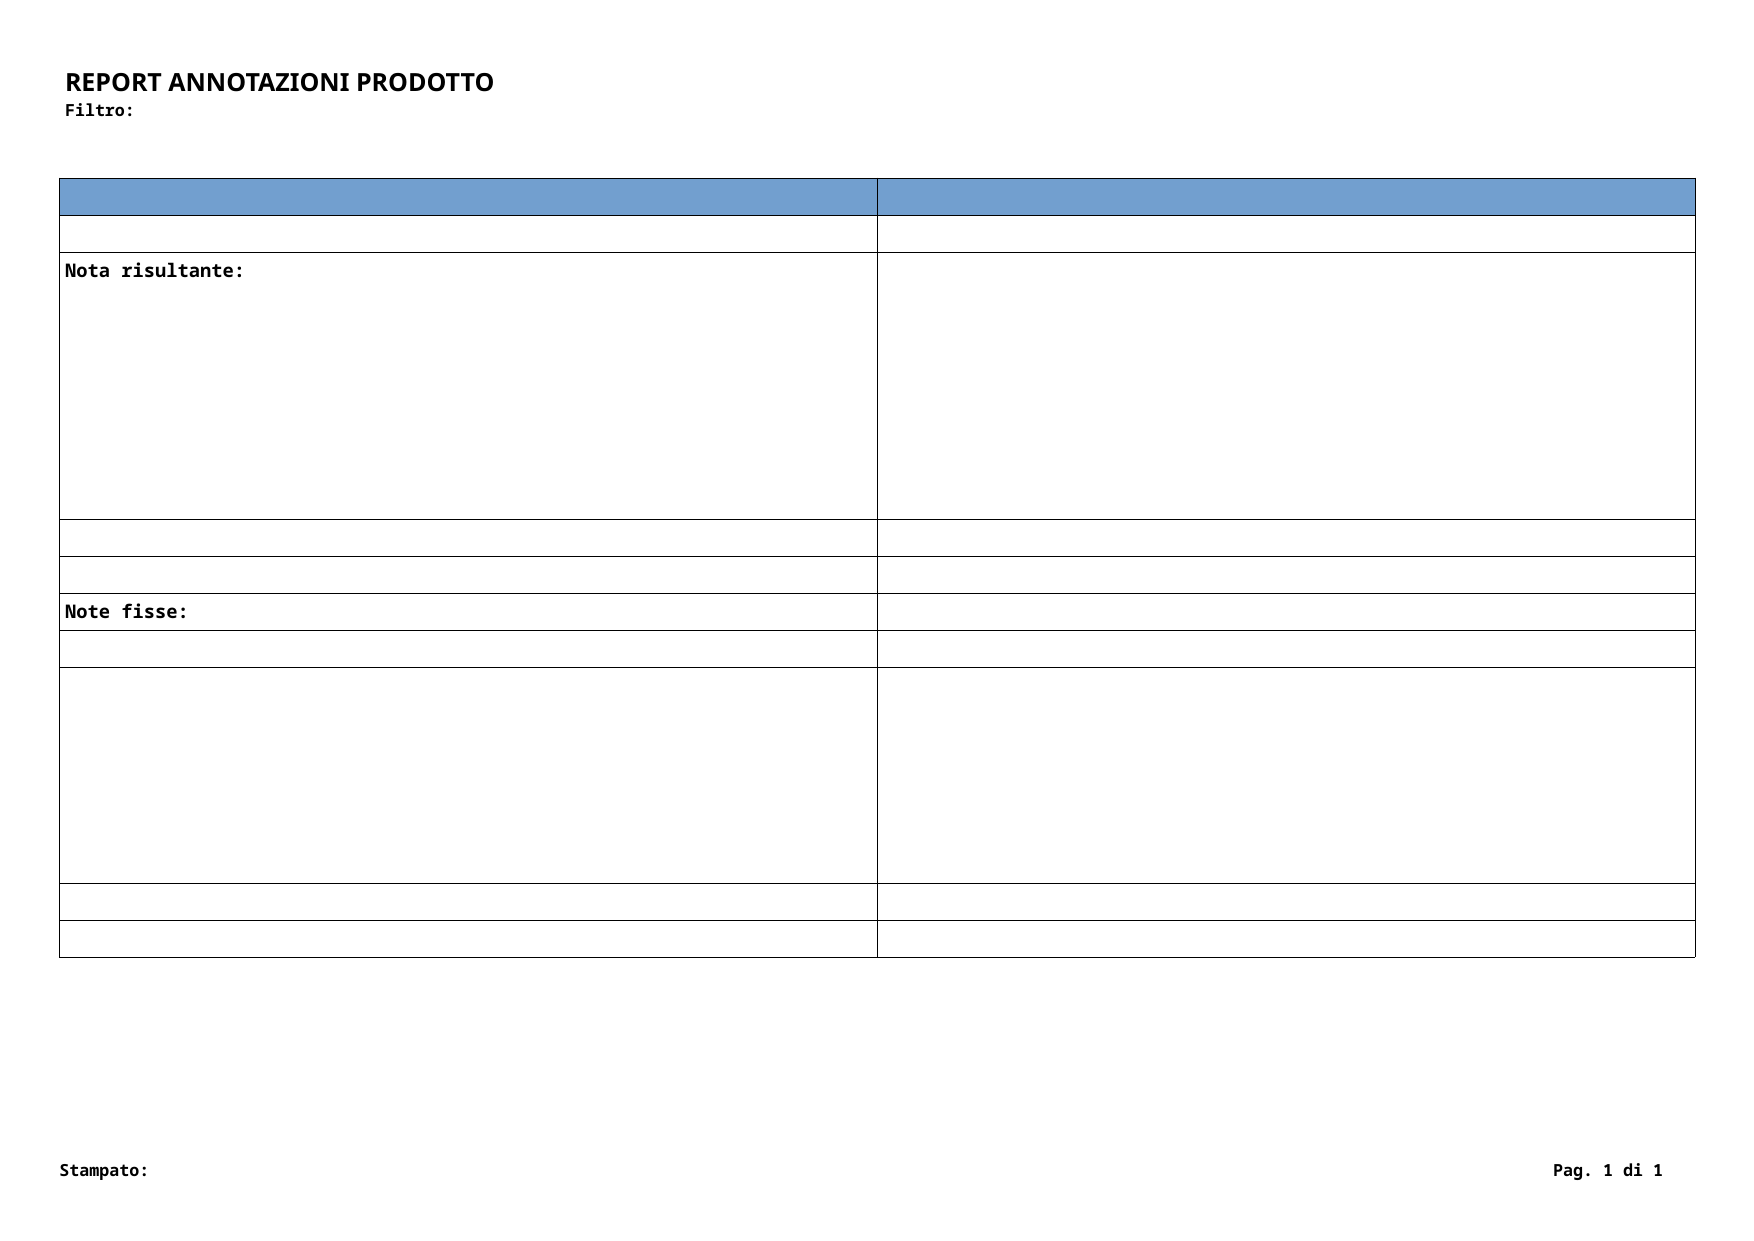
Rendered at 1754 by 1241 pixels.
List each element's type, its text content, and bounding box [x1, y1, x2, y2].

table_cell [878, 520, 1695, 556]
text <for each="typology, item in get_object(objects).iteritems()"> [59, 129, 1695, 152]
table_cell [878, 594, 1695, 630]
table_cell [878, 668, 1695, 883]
text </for> [59, 979, 1695, 1002]
table_cell Note fisse: [60, 594, 877, 630]
text </if> [59, 958, 1695, 979]
table_cell <if test="item[0]"> [60, 216, 877, 252]
table_header <typology.note or ''> [878, 179, 1695, 215]
table_cell <if test="item[1]"> [60, 557, 877, 593]
table_cell [878, 631, 1695, 667]
table_cell <note.name> <note.date> <note.deadline> <note.create_uid.name if note.create_uid else ''> <note.product_id.name if note.product_id else ''> <note.partner_id.name if note.partner_id else ''> <note.order_id.name if note.order_id else ''> <note.line_id.name if note.line_id else ''> [60, 668, 877, 883]
table_cell </for> [60, 884, 877, 920]
table_cell [878, 557, 1695, 593]
table_cell [878, 253, 1695, 518]
table_header <typology.name or ''> [60, 179, 877, 215]
table_cell Nota risultante: <item[0].name > <item[0].description> <item[0].date> <item[0].deadline> <item[0].create_uid.name if item[0].create_uid else ''> <item[0].product_id.name if item[0].product_id else ''> <item[0].partner_id.name if item[0].partner_id else ''> <item[0].order_id.name if item[0].order_id else ''> <item[0].line_id.name if item[0].line_id else ''> [60, 253, 877, 518]
table_cell [878, 216, 1695, 252]
table_cell <for each="note in item[1]"> [60, 631, 877, 667]
table_cell </if> [60, 921, 877, 957]
table_cell </if> [60, 520, 877, 556]
text <if test="item[0] or item[1]"> [59, 152, 1695, 178]
table_cell [878, 884, 1695, 920]
table_cell [878, 921, 1695, 957]
